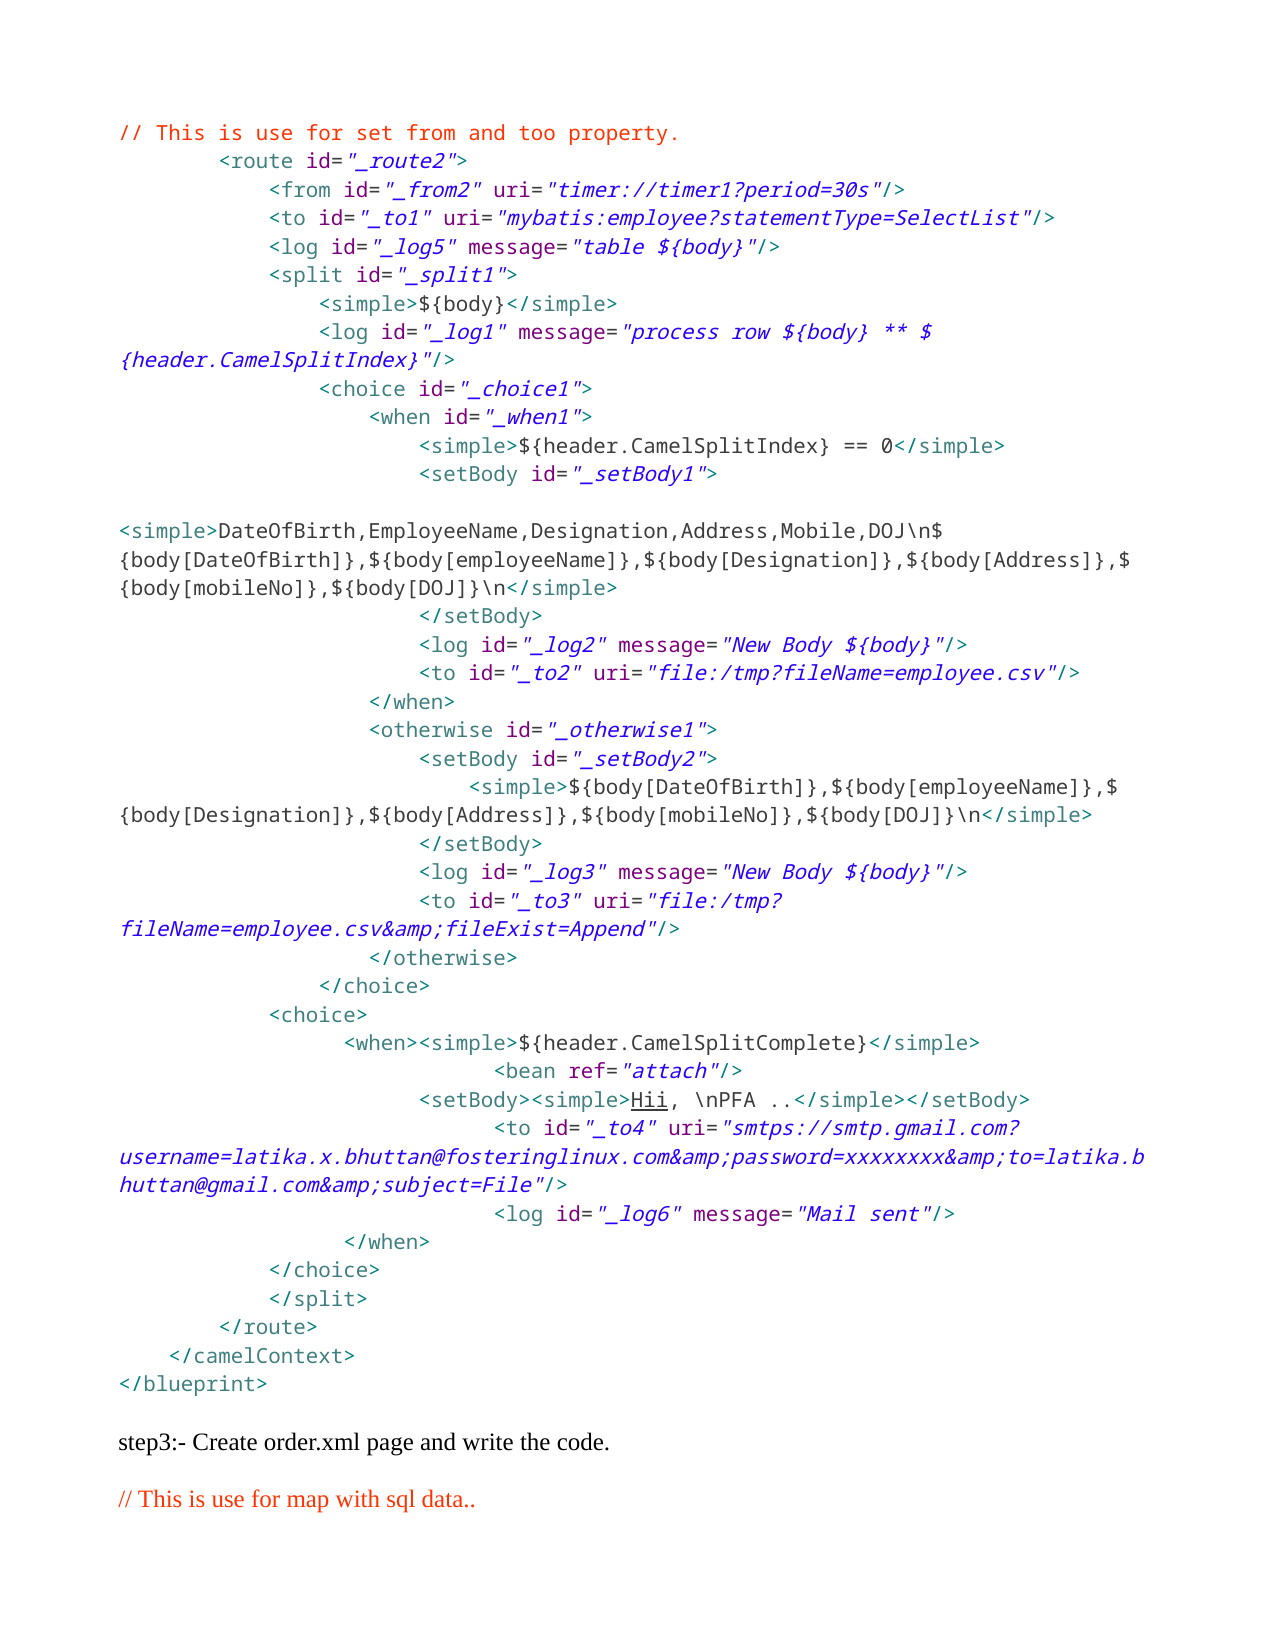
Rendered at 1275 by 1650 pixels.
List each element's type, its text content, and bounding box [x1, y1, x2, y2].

text <to id="_to2" uri="file:/tmp?fileName=employee.csv"/> [118, 658, 1157, 687]
text </camelContext> [118, 1341, 1157, 1369]
text <to id="_to3" uri="file:/tmp?fileName=employee.csv&amp;fileExist=Append"/> [118, 886, 1157, 943]
text <choice> [118, 1000, 1157, 1028]
text </split> [118, 1284, 1157, 1312]
text </choice> [118, 971, 1157, 1000]
text </when> [118, 1227, 1157, 1256]
text <to id="_to1" uri="mybatis:employee?statementType=SelectList"/> [118, 203, 1157, 232]
text <simple>DateOfBirth,EmployeeName,Designation,Address,Mobile,DOJ\n${body[DateOfBirth]},${body[employeeName]},${body[Designation]},${body[Address]},${body[mobileNo]},${body[DOJ]}\n</simple> [118, 488, 1157, 602]
text <setBody><simple>Hii, \nPFA ..</simple></setBody> [118, 1085, 1157, 1113]
text // This is use for map with sql data.. [118, 1484, 1157, 1513]
text <log id="_log1" message="process row ${body} ** ${header.CamelSplitIndex}"/> [118, 317, 1157, 374]
text <otherwise id="_otherwise1"> [118, 715, 1157, 744]
text </blueprint> [118, 1369, 1157, 1398]
text </choice> [118, 1256, 1157, 1284]
text </route> [118, 1312, 1157, 1341]
text step3:- Create order.xml page and write the code. [118, 1427, 1157, 1455]
text </setBody> [118, 602, 1157, 630]
text <to id="_to4" uri="smtps://smtp.gmail.com?username=latika.x.bhuttan@fosteringlinux.com&amp;password=xxxxxxxx&amp;to=latika.bhuttan@gmail.com&amp;subject=File"/> [118, 1113, 1157, 1199]
text <split id="_split1"> [118, 260, 1157, 289]
text // This is use for set from and too property. [118, 118, 1157, 147]
text <route id="_route2"> [118, 147, 1157, 175]
text <log id="_log5" message="table ${body}"/> [118, 232, 1157, 260]
text <log id="_log2" message="New Body ${body}"/> [118, 630, 1157, 658]
text <log id="_log3" message="New Body ${body}"/> [118, 857, 1157, 886]
text <when><simple>${header.CamelSplitComplete}</simple> [118, 1028, 1157, 1057]
text <setBody id="_setBody1"> [118, 459, 1157, 488]
text <bean ref="attach"/> [118, 1057, 1157, 1085]
text </setBody> [118, 829, 1157, 857]
text <simple>${body}</simple> [118, 289, 1157, 317]
text <from id="_from2" uri="timer://timer1?period=30s"/> [118, 175, 1157, 203]
text <when id="_when1"> [118, 402, 1157, 431]
text </when> [118, 687, 1157, 715]
text <simple>${body[DateOfBirth]},${body[employeeName]},${body[Designation]},${body[Address]},${body[mobileNo]},${body[DOJ]}\n</simple> [118, 772, 1157, 829]
text <log id="_log6" message="Mail sent"/> [118, 1199, 1157, 1227]
text <choice id="_choice1"> [118, 374, 1157, 402]
text <simple>${header.CamelSplitIndex} == 0</simple> [118, 431, 1157, 459]
text </otherwise> [118, 943, 1157, 971]
text <setBody id="_setBody2"> [118, 744, 1157, 772]
